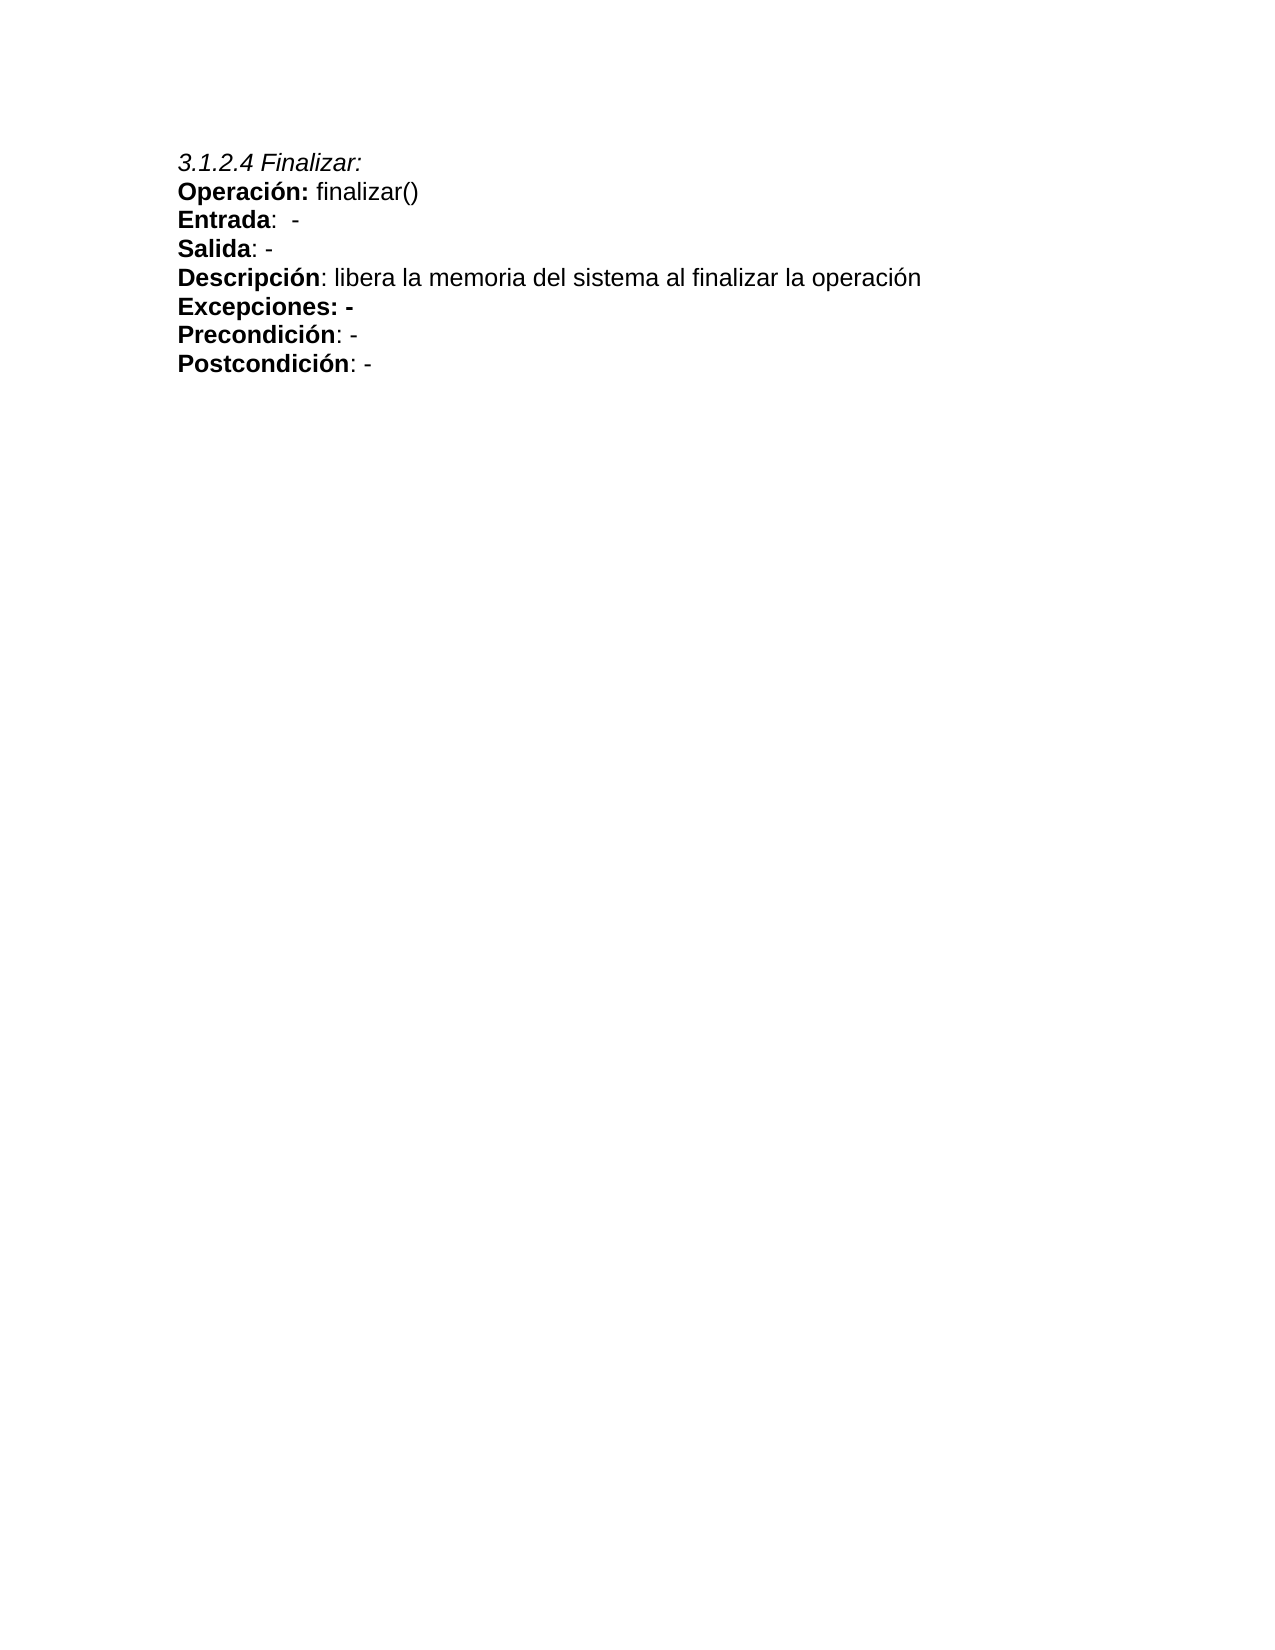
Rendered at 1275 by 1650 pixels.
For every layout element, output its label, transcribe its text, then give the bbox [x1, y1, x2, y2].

text Salida: - [177, 234, 1098, 263]
text Precondición: - [177, 320, 1098, 349]
text Postcondición: - [177, 349, 1098, 378]
text 3.1.2.4 Finalizar: [177, 148, 1098, 176]
text Operación: finalizar() [177, 176, 1098, 205]
text Excepciones: - [177, 291, 1098, 320]
text Descripción: libera la memoria del sistema al finalizar la operación [177, 263, 1098, 291]
text Entrada: - [177, 205, 1098, 234]
